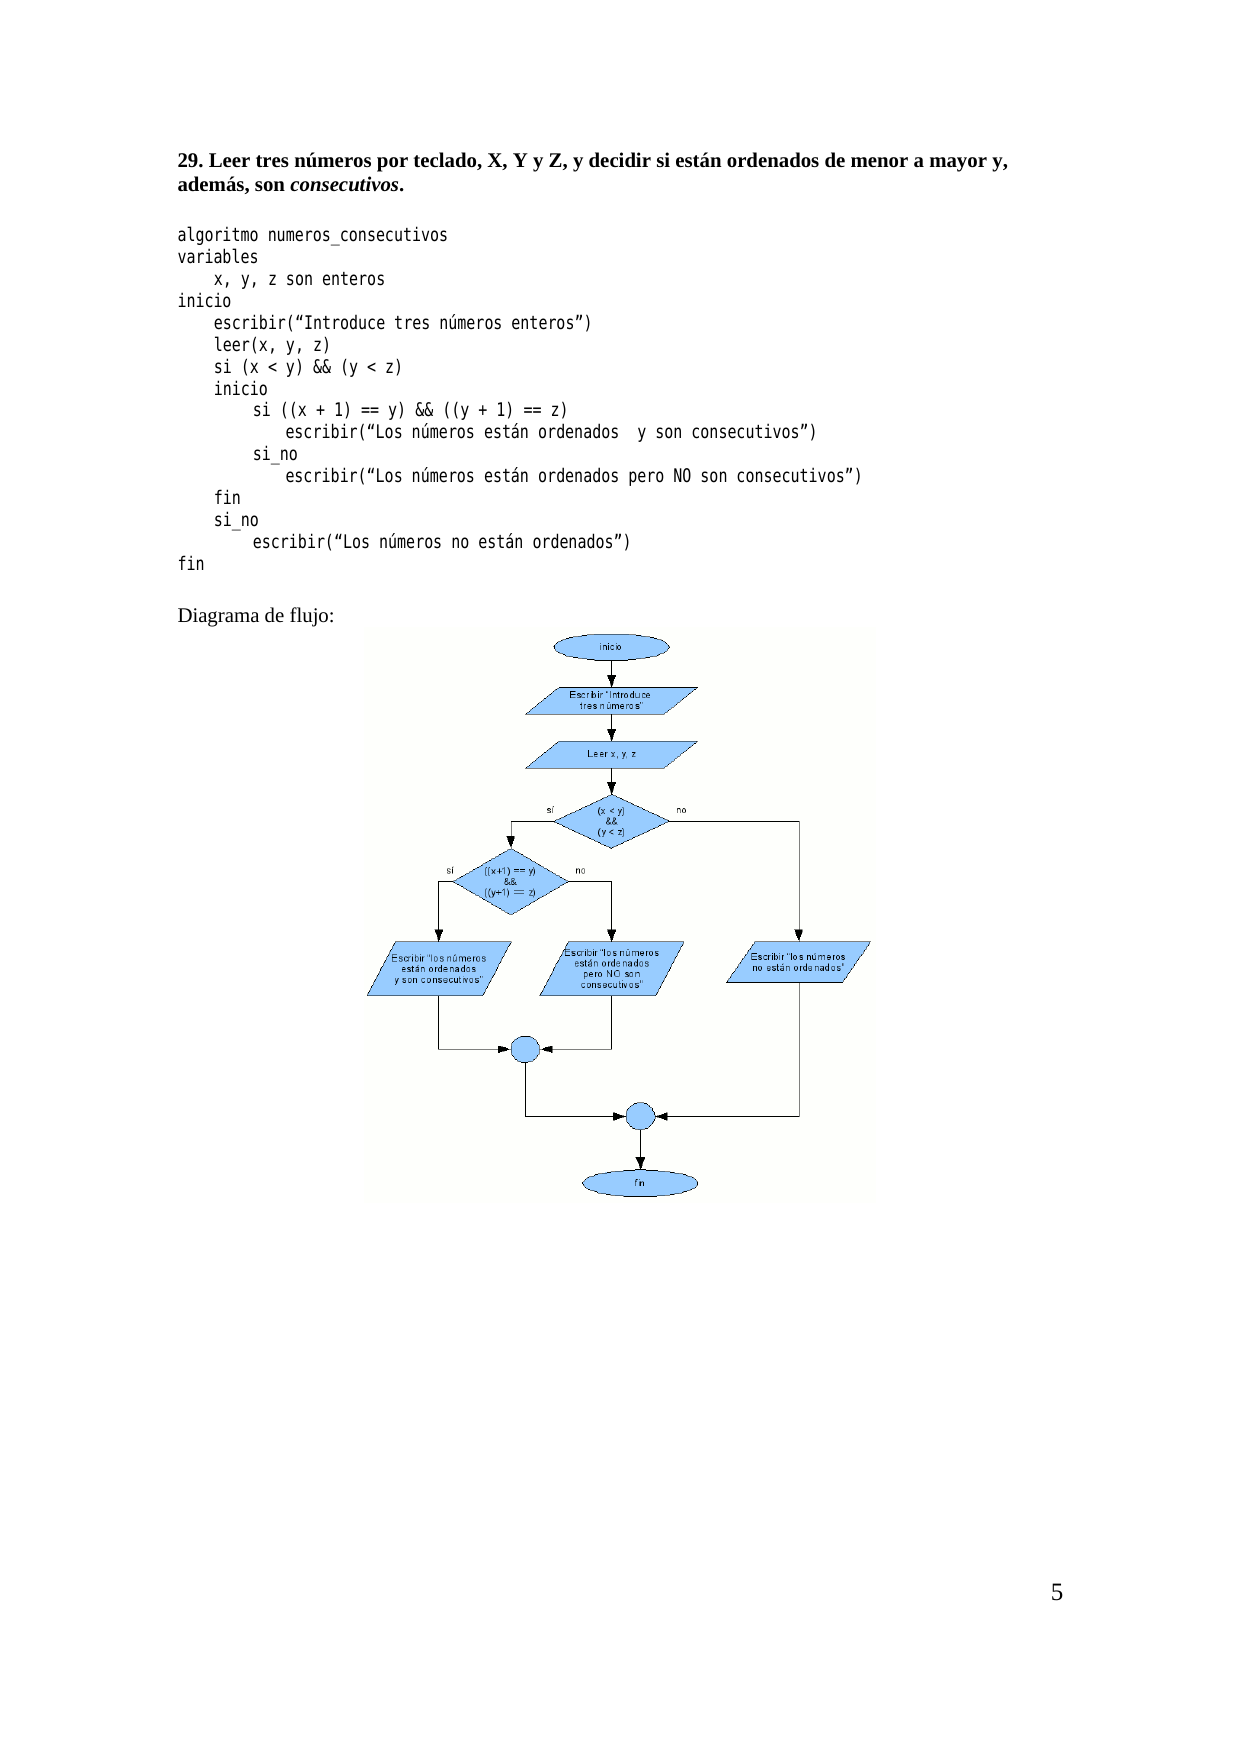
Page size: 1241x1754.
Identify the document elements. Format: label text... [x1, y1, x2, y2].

text inicio [177, 290, 1063, 312]
text leer(x, y, z) [177, 334, 1063, 356]
text escribir(“Los números están ordenados pero NO son consecutivos”) [177, 465, 1063, 487]
text escribir(“Los números no están ordenados”) [177, 531, 1063, 553]
text escribir(“Introduce tres números enteros”) [177, 312, 1063, 334]
text escribir(“Los números están ordenados y son consecutivos”) [177, 421, 1063, 443]
text variables [177, 246, 1063, 268]
text fin [177, 487, 1063, 509]
text si ((x + 1) == y) && ((y + 1) == z) [177, 399, 1063, 421]
text si_no [177, 443, 1063, 465]
text x, y, z son enteros [177, 268, 1063, 290]
text fin [177, 553, 1063, 574]
text si (x < y) && (y < z) [177, 356, 1063, 378]
text 29. Leer tres números por teclado, X, Y y Z, y decidir si están ordenados de menor a mayor y, además, son consecutivos. [177, 148, 1063, 196]
text si_no [177, 509, 1063, 531]
text algoritmo numeros_consecutivos [177, 224, 1063, 246]
text inicio [177, 378, 1063, 399]
text Diagrama de flujo: [177, 603, 1063, 627]
picture [364, 627, 876, 1203]
